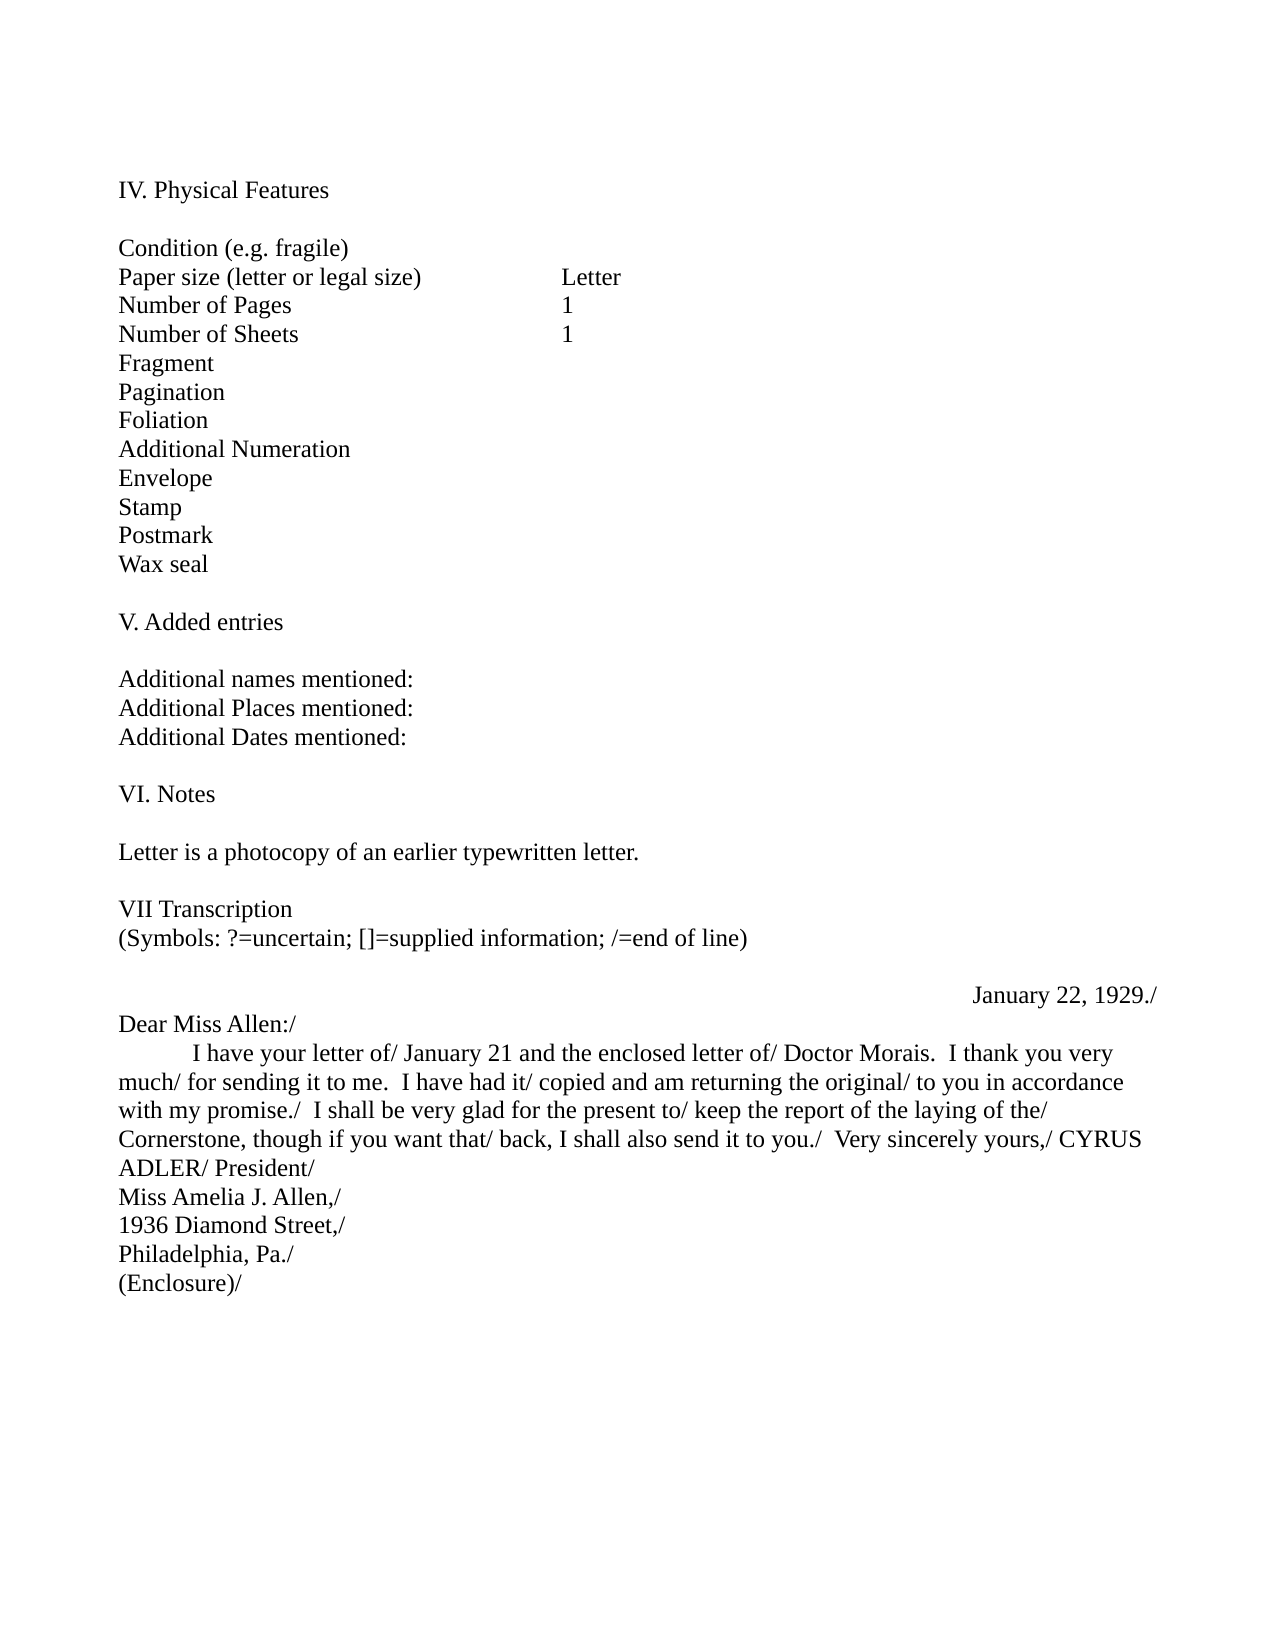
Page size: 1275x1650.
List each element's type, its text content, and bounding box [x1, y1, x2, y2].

text Dear Miss Allen:/ [118, 1009, 1157, 1038]
text IV. Physical Features [118, 176, 1157, 204]
text Pagination [118, 377, 1157, 406]
text Envelope [118, 463, 1157, 492]
text Number of Pages 1 [118, 291, 1157, 319]
text Letter is a photocopy of an earlier typewritten letter. [118, 837, 1157, 866]
text (Symbols: ?=uncertain; []=supplied information; /=end of line) [118, 923, 1157, 952]
text Additional names mentioned: [118, 664, 1157, 693]
text January 22, 1929./ [118, 981, 1157, 1009]
text Miss Amelia J. Allen,/ [118, 1182, 1157, 1211]
text 1936 Diamond Street,/ [118, 1211, 1157, 1239]
text I have your letter of/ January 21 and the enclosed letter of/ Doctor Morais. I thank you very much/ for sending it to me. I have had it/ copied and am returning the original/ to you in accordance with my promise./ I shall be very glad for the present to/ keep the report of the laying of the/ Cornerstone, though if you want that/ back, I shall also send it to you./ Very sincerely yours,/ CYRUS ADLER/ President/ [118, 1038, 1157, 1182]
text VI. Notes [118, 779, 1157, 808]
text Additional Dates mentioned: [118, 722, 1157, 751]
text Paper size (letter or legal size) Letter [118, 262, 1157, 291]
text Stamp [118, 492, 1157, 521]
text Postma rk [118, 521, 1157, 549]
text Fragment [118, 348, 1157, 377]
text (Enclosure)/ [118, 1268, 1157, 1297]
text Condition (e.g. fragile) [118, 233, 1157, 262]
text V. Added entries [118, 607, 1157, 636]
text Number of Sheets 1 [118, 319, 1157, 348]
text Wax seal [118, 549, 1157, 578]
text Additional Places mentioned: [118, 693, 1157, 722]
text Foliation [118, 406, 1157, 434]
text Philadelphia, Pa./ [118, 1239, 1157, 1268]
text Additional Numeration [118, 434, 1157, 463]
text VII Transcription [118, 894, 1157, 923]
